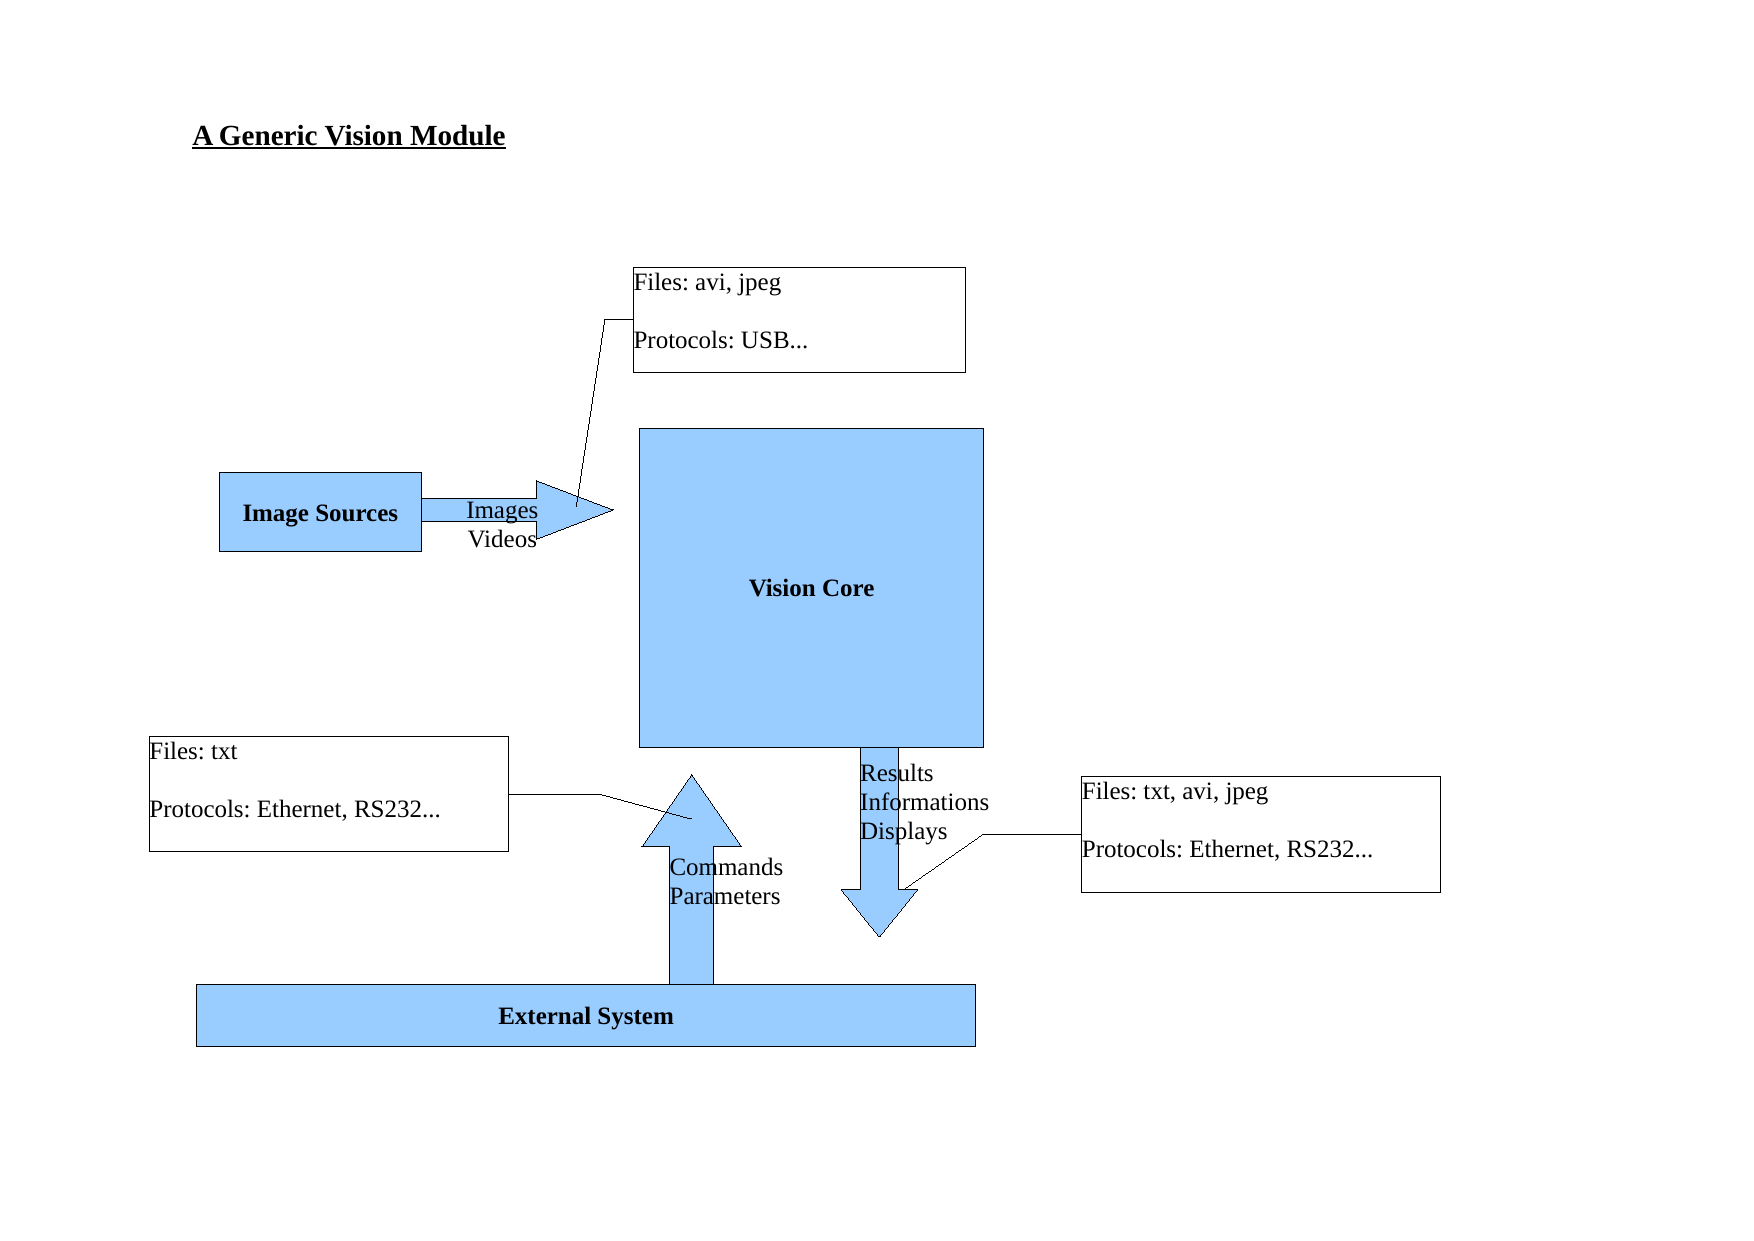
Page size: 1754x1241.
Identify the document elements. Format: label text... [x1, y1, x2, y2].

text A Generic Vision Module [192, 118, 1636, 152]
